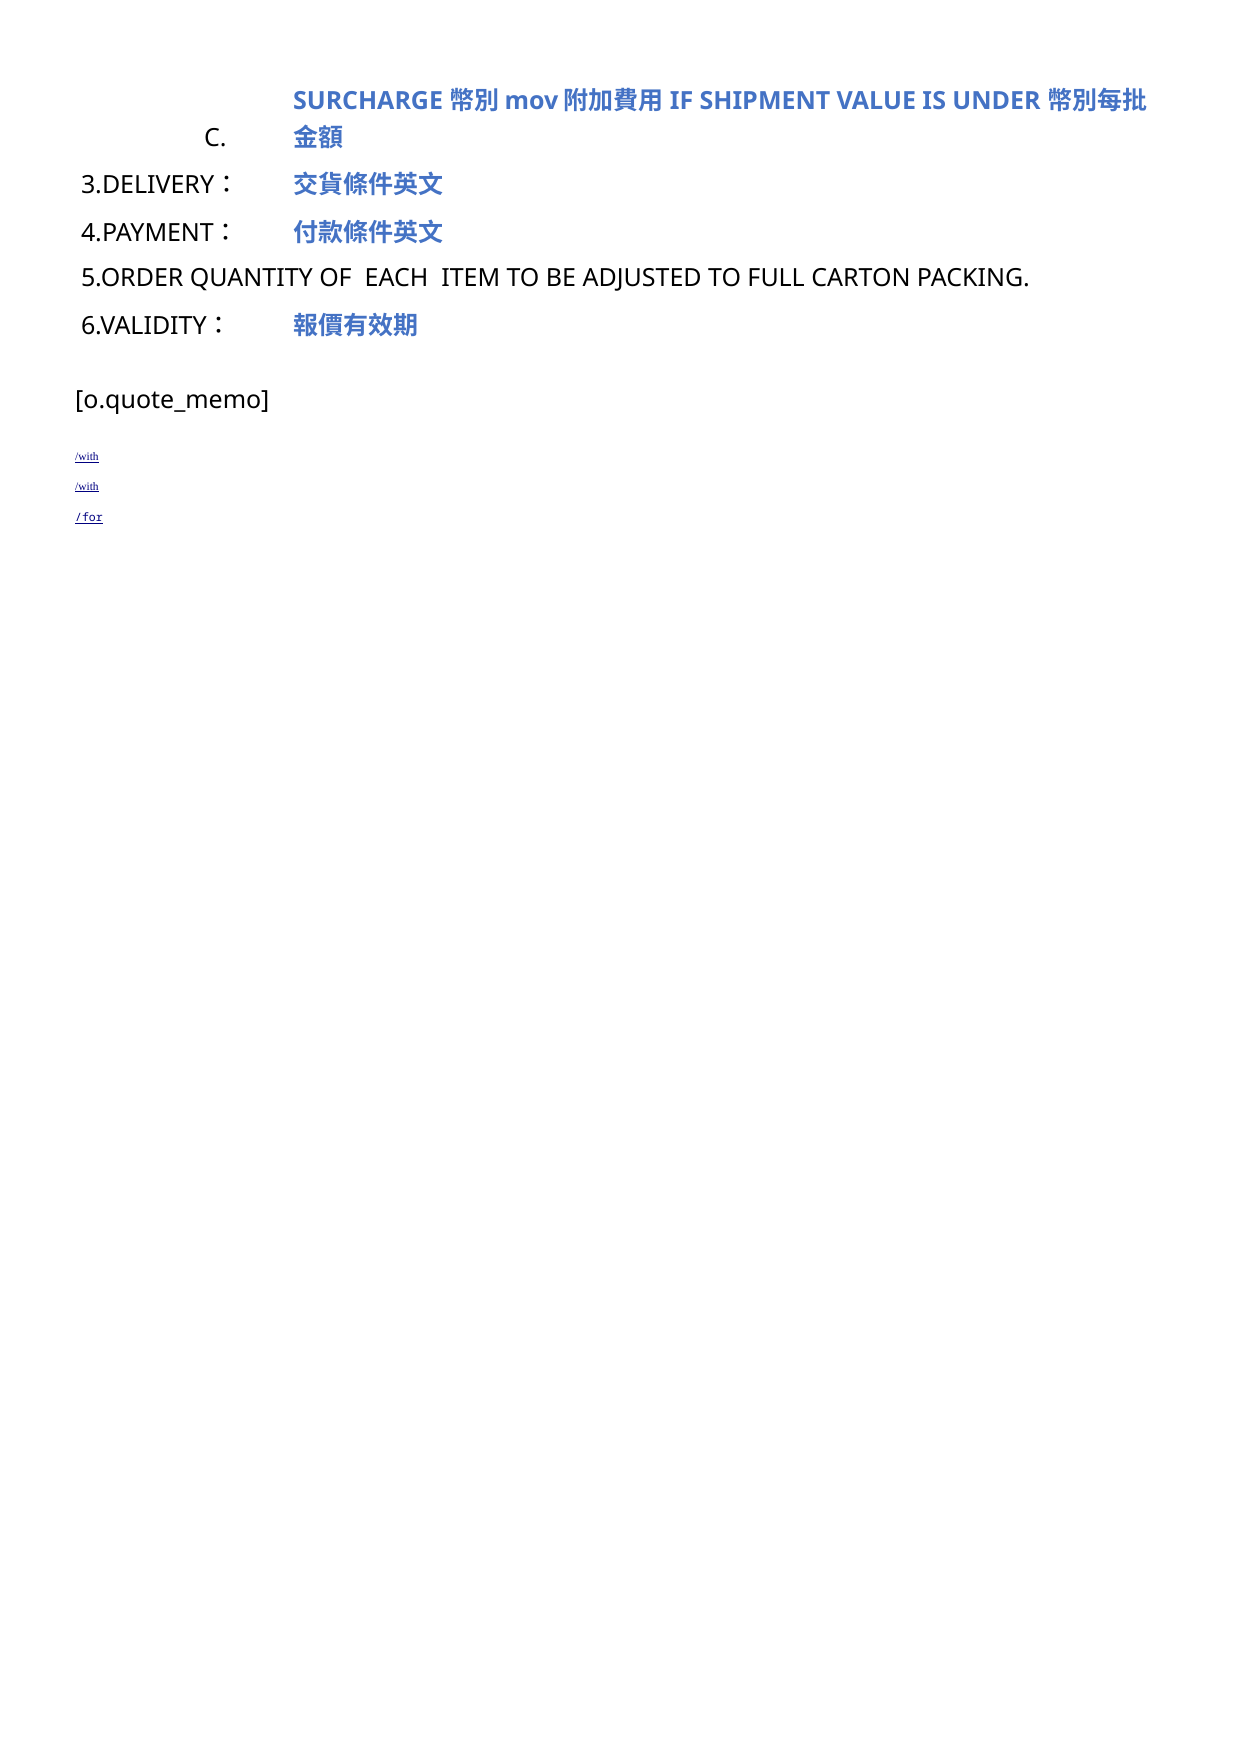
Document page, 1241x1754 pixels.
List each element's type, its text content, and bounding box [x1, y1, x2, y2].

text /with [75, 450, 1165, 463]
text /with [75, 479, 1165, 493]
text /for [75, 509, 1165, 525]
table_cell 交貨條件英文 [287, 159, 1167, 207]
table_cell 3.DELIVERY： [75, 159, 287, 207]
table_cell SURCHARGE 幣別mov附加費用 IF SHIPMENT VALUE IS UNDER 幣別每批金額 [287, 75, 1167, 159]
table_cell 4.PAYMENT： [75, 207, 287, 254]
table_cell 報價有效期 [287, 300, 1167, 348]
table_cell 付款條件英文 [287, 207, 1167, 254]
table_cell 6.VALIDITY： [75, 300, 287, 348]
table_cell C. [75, 75, 287, 159]
table_cell 5.ORDER QUANTITY OF EACH ITEM TO BE ADJUSTED TO FULL CARTON PACKING. [75, 254, 1167, 300]
text [o.quote_memo] [75, 348, 1165, 416]
